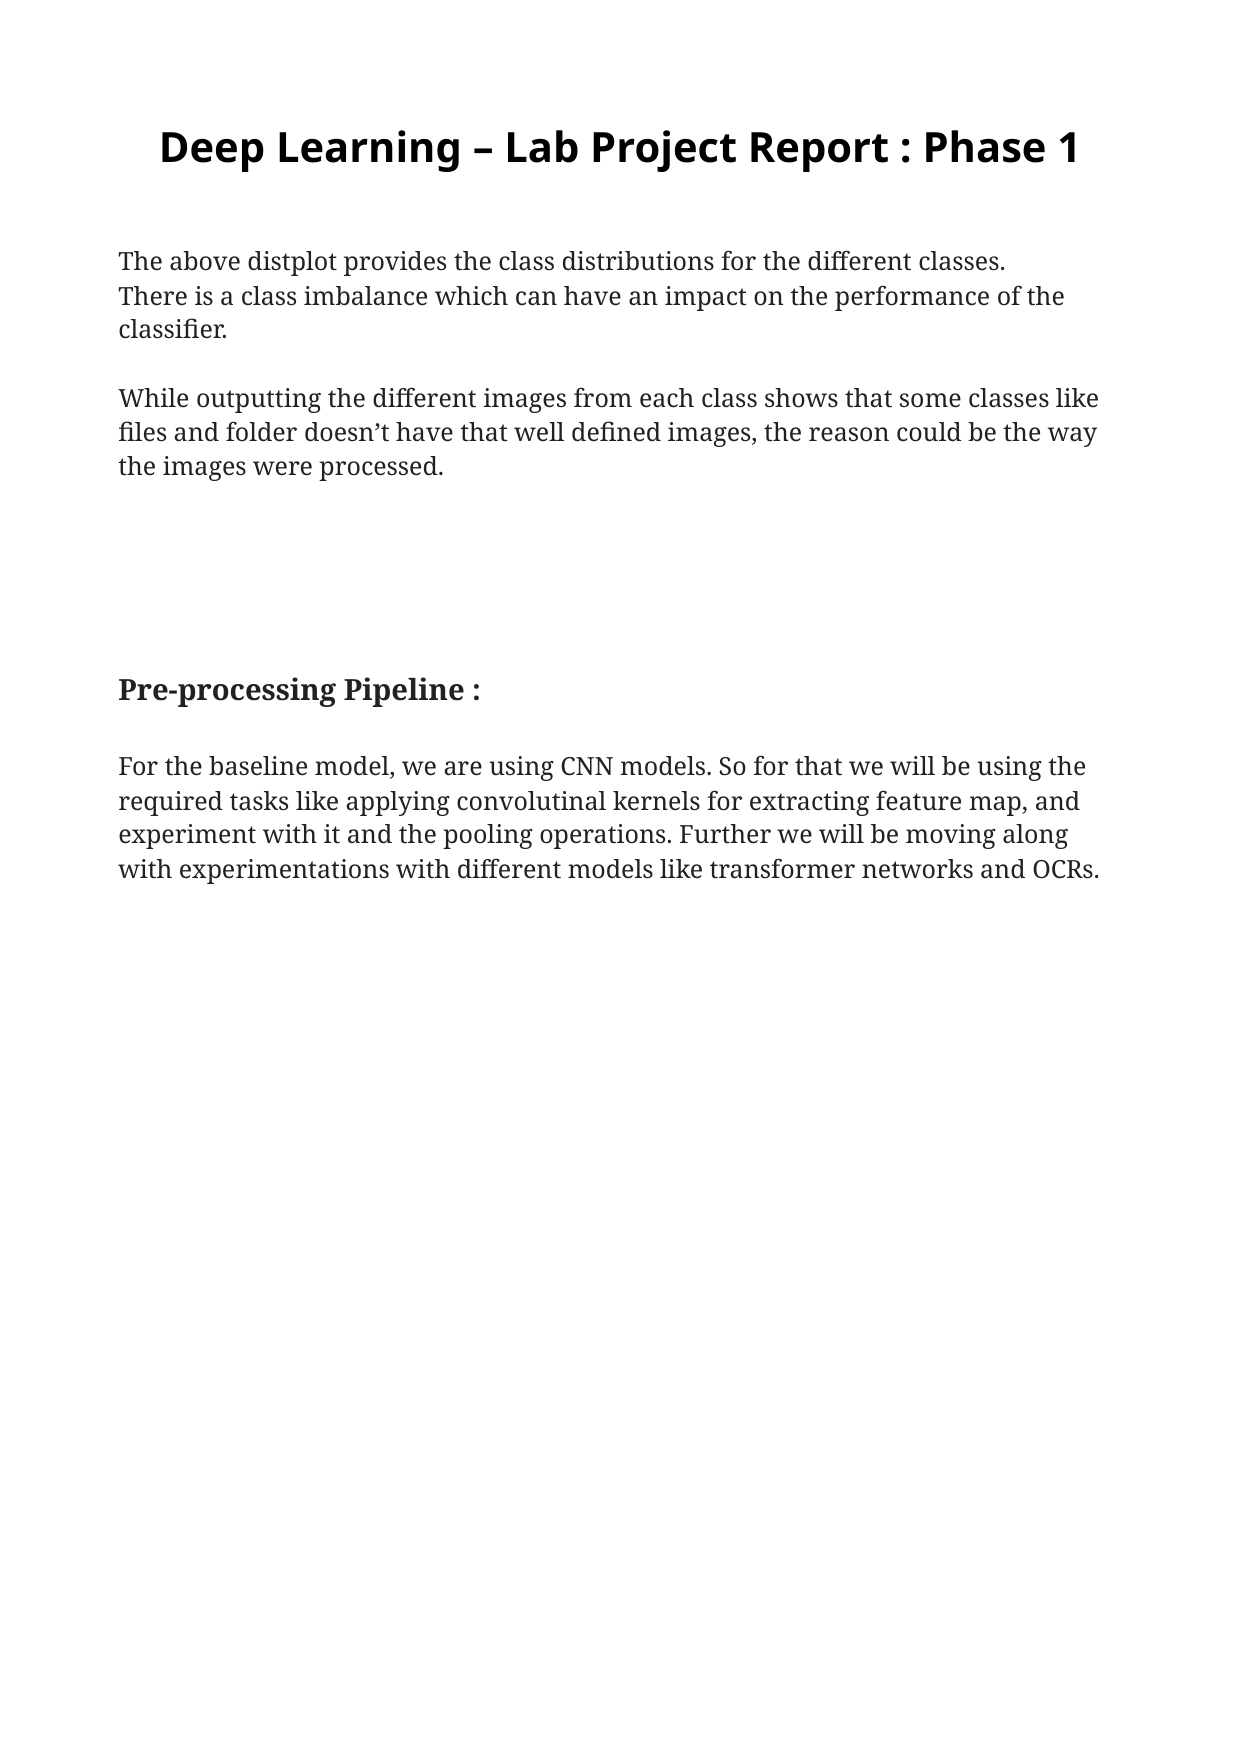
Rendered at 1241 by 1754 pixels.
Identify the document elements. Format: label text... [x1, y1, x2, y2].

text The above distplot provides the class distributions for the different classes. [118, 244, 1122, 278]
text While outputting the different images from each class shows that some classes like files and folder doesn’t have that well defined images, the reason could be the way the images were processed. [118, 380, 1122, 482]
text For the baseline model, we are using CNN models. So for that we will be using the required tasks like applying convolutinal kernels for extracting feature map, and experiment with it and the pooling operations. Further we will be moving along with experimentations with different models like transformer networks and OCRs. [118, 749, 1122, 885]
text Pre-processing Pipeline : [118, 670, 1122, 709]
text There is a class imbalance which can have an impact on the performance of the classifier. [118, 278, 1122, 346]
